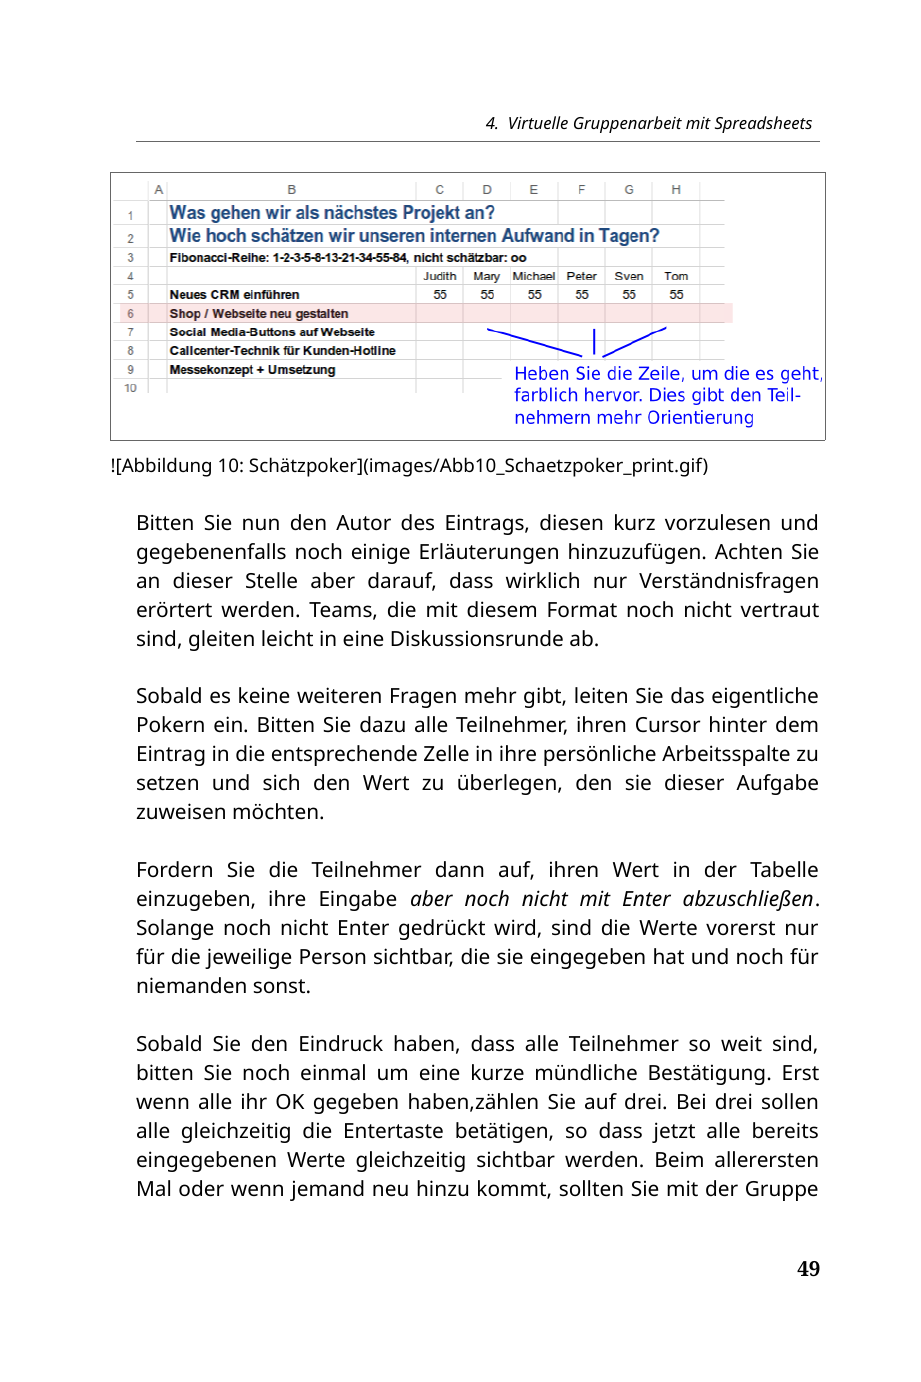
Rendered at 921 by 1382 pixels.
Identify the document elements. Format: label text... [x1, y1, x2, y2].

text [111, 173, 825, 440]
picture [113, 175, 822, 437]
text Fordern Sie die Teilnehmer dann auf, ihren Wert in der Tabelle einzugeben, ihre Eingabe aber noch nicht mit Enter abzuschließen. Solange noch nicht Enter gedrückt wird, sind die Werte vorerst nur für die jeweilige Person sichtbar, die sie eingegeben hat und noch für niemanden sonst. [136, 834, 820, 999]
text Sobald Sie den Eindruck haben, dass alle Teilnehmer so weit sind, bitten Sie noch einmal um eine kurze mündliche Bestätigung. Erst wenn alle ihr OK gegeben haben,zählen Sie auf drei. Bei drei sollen alle gleichzeitig die Entertaste betätigen, so dass jetzt alle bereits eingegebenen Werte gleichzeitig sichtbar werden. Beim allerersten Mal oder wenn jemand neu hinzu kommt, sollten Sie mit der Gruppe [136, 1007, 820, 1202]
text ![Abbildung 10: Schätzpoker](images/Abb10_Schaetzpoker_print.gif) [110, 441, 825, 477]
text Bitten Sie nun den Autor des Eintrags, diesen kurz vorzulesen und gegebenenfalls noch einige Erläuterungen hinzuzufügen. Achten Sie an dieser Stelle aber darauf, dass wirklich nur Verständnisfragen erörtert werden. Teams, die mit diesem Format noch nicht vertraut sind, gleiten leicht in eine Diskussionsrunde ab. [136, 477, 820, 652]
text Sobald es keine weiteren Fragen mehr gibt, leiten Sie das eigentliche Pokern ein. Bitten Sie dazu alle Teilnehmer, ihren Cursor hinter dem Eintrag in die entsprechende Zelle in ihre persönliche Arbeitsspalte zu setzen und sich den Wert zu überlegen, den sie dieser Aufgabe zuweisen möchten. [136, 660, 820, 826]
